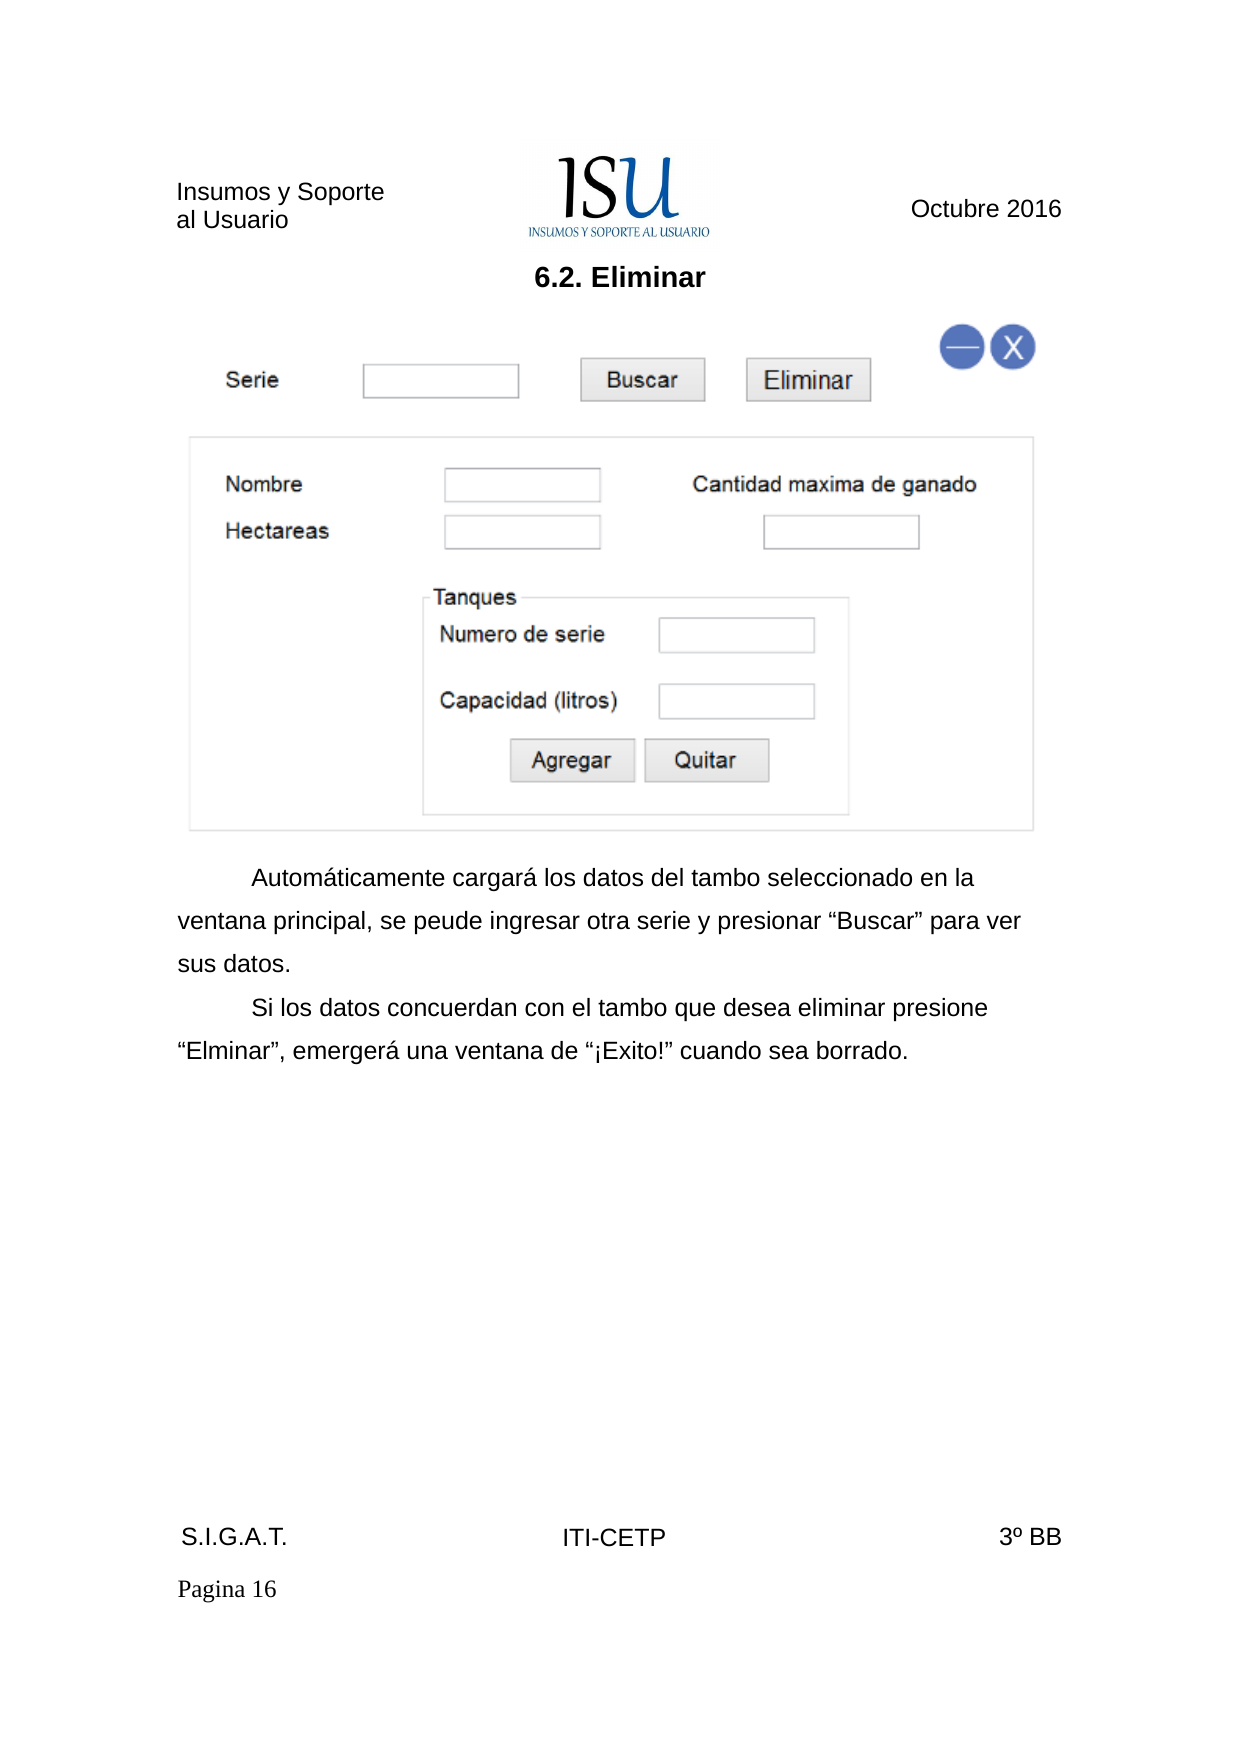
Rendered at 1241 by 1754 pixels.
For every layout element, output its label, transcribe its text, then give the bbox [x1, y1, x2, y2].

text Automáticamente cargará los datos del tambo seleccionado en la ventana principal, se peude ingresar otra serie y presionar “Buscar” para ver sus datos. [177, 849, 1063, 978]
text [177, 310, 1063, 317]
text Si los datos concuerdan con el tambo que desea eliminar presione “Elminar”, emergerá una ventana de “¡Exito!” cuando sea borrado. [177, 992, 1063, 1064]
text 6.2. Eliminar [177, 260, 1063, 293]
picture [517, 138, 723, 252]
